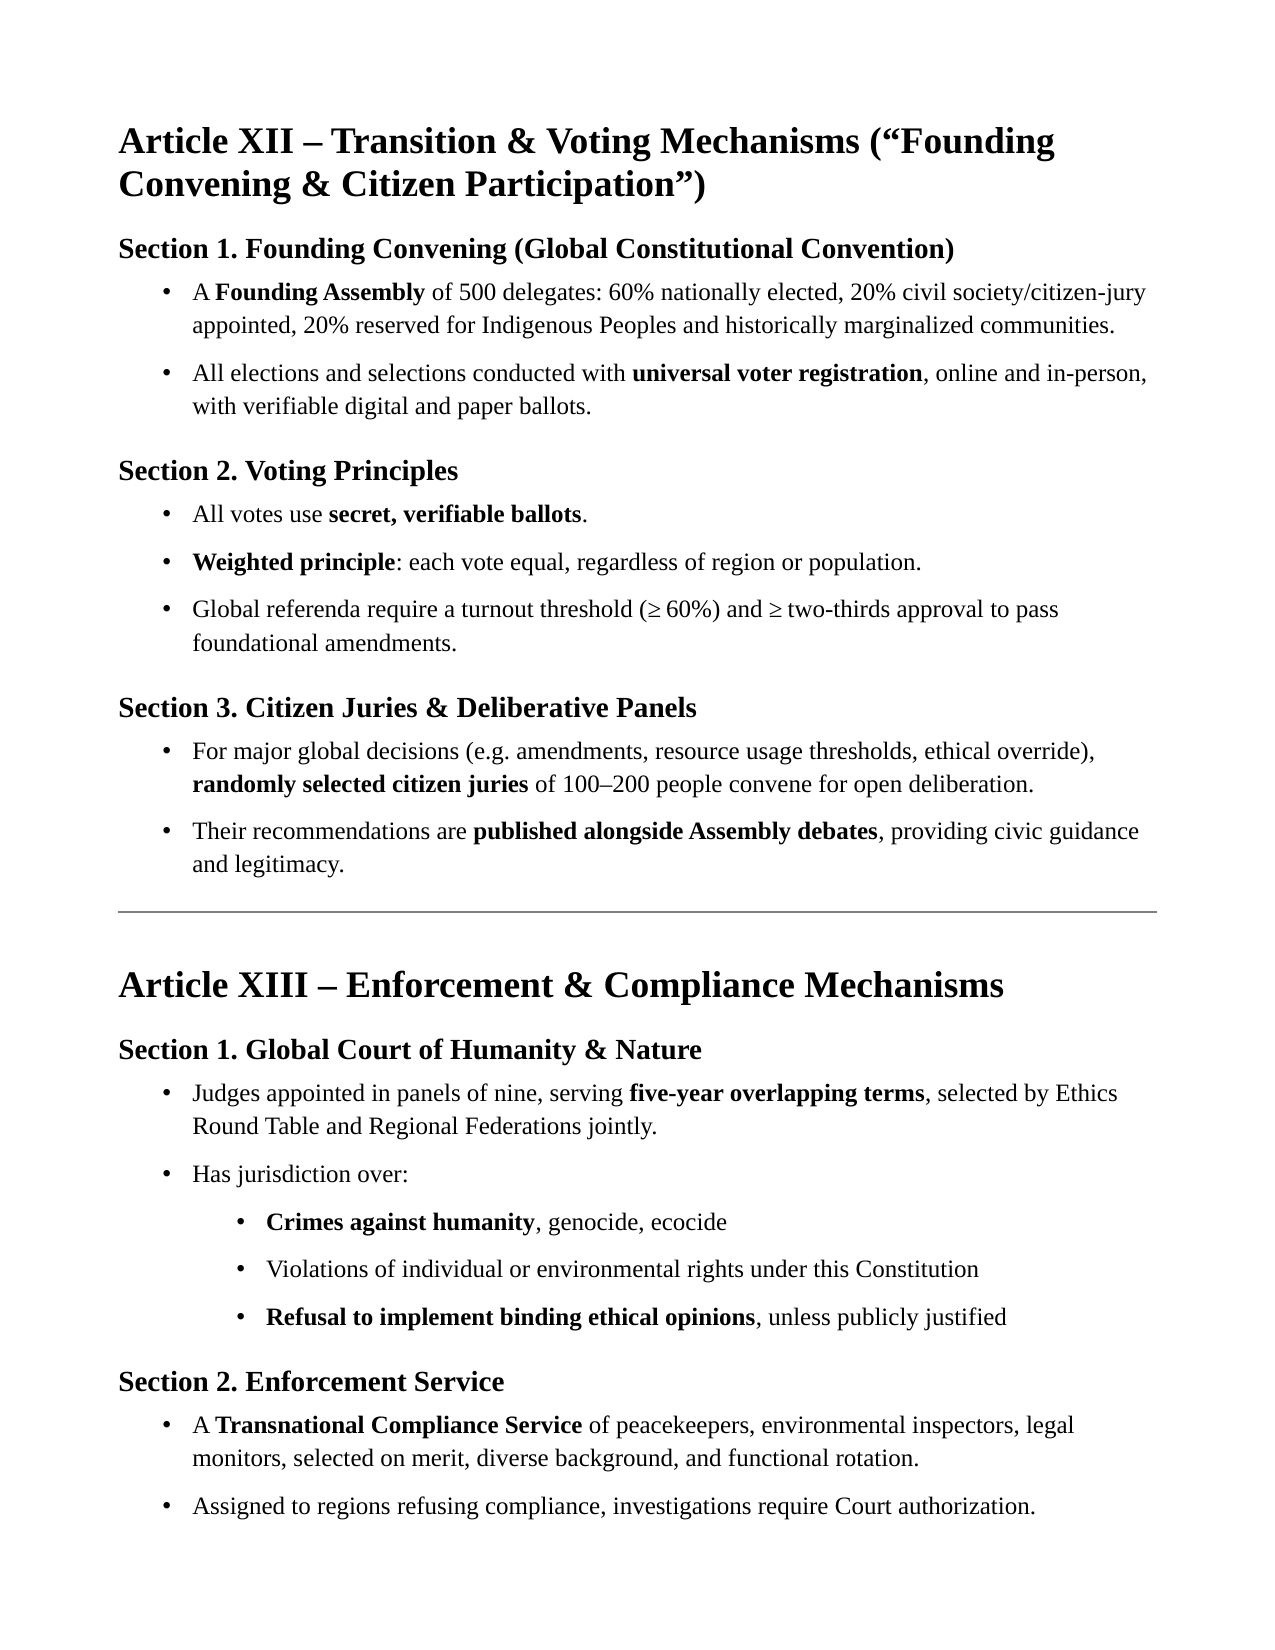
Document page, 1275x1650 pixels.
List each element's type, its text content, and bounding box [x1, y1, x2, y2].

list Global referenda require a turnout threshold (≥ 60%) and ≥ two-thirds approval to pass foundational amendments. [162, 594, 1157, 656]
list Crimes against humanity, genocide, ecocide [236, 1207, 1157, 1235]
subtitle Section 2. Voting Principles [118, 453, 1157, 487]
subtitle Section 1. Global Court of Humanity & Nature [118, 1032, 1157, 1066]
list A Transnational Compliance Service of peacekeepers, environmental inspectors, legal monitors, selected on merit, diverse background, and functional rotation. [162, 1410, 1157, 1472]
list All elections and selections conducted with universal voter registration, online and in-person, with verifiable digital and paper ballots. [162, 358, 1157, 420]
subtitle Section 2. Enforcement Service [118, 1364, 1157, 1398]
list A Founding Assembly of 500 delegates: 60% nationally elected, 20% civil society/citizen‑jury appointed, 20% reserved for Indigenous Peoples and historically marginalized communities. [162, 277, 1157, 339]
list Their recommendations are published alongside Assembly debates, providing civic guidance and legitimacy. [162, 816, 1157, 878]
list All votes use secret, verifiable ballots. [162, 499, 1157, 528]
list For major global decisions (e.g. amendments, resource usage thresholds, ethical override), randomly selected citizen juries of 100–200 people convene for open deliberation. [162, 736, 1157, 798]
subtitle Section 1. Founding Convening (Global Constitutional Convention) [118, 231, 1157, 265]
list Refusal to implement binding ethical opinions, unless publicly justified [236, 1302, 1157, 1331]
list Violations of individual or environmental rights under this Constitution [236, 1254, 1157, 1283]
list Judges appointed in panels of nine, serving five-year overlapping terms, selected by Ethics Round Table and Regional Federations jointly. [162, 1078, 1157, 1140]
subtitle Section 3. Citizen Juries & Deliberative Panels [118, 690, 1157, 723]
list Weighted principle: each vote equal, regardless of region or population. [162, 547, 1157, 576]
subtitle Article XIII – Enforcement & Compliance Mechanisms [118, 962, 1157, 1005]
list Assigned to regions refusing compliance, investigations require Court authorization. [162, 1491, 1157, 1519]
list Has jurisdiction over: [162, 1159, 1157, 1188]
subtitle Article XII – Transition & Voting Mechanisms (“Founding Convening & Citizen Participation”) [118, 118, 1157, 204]
